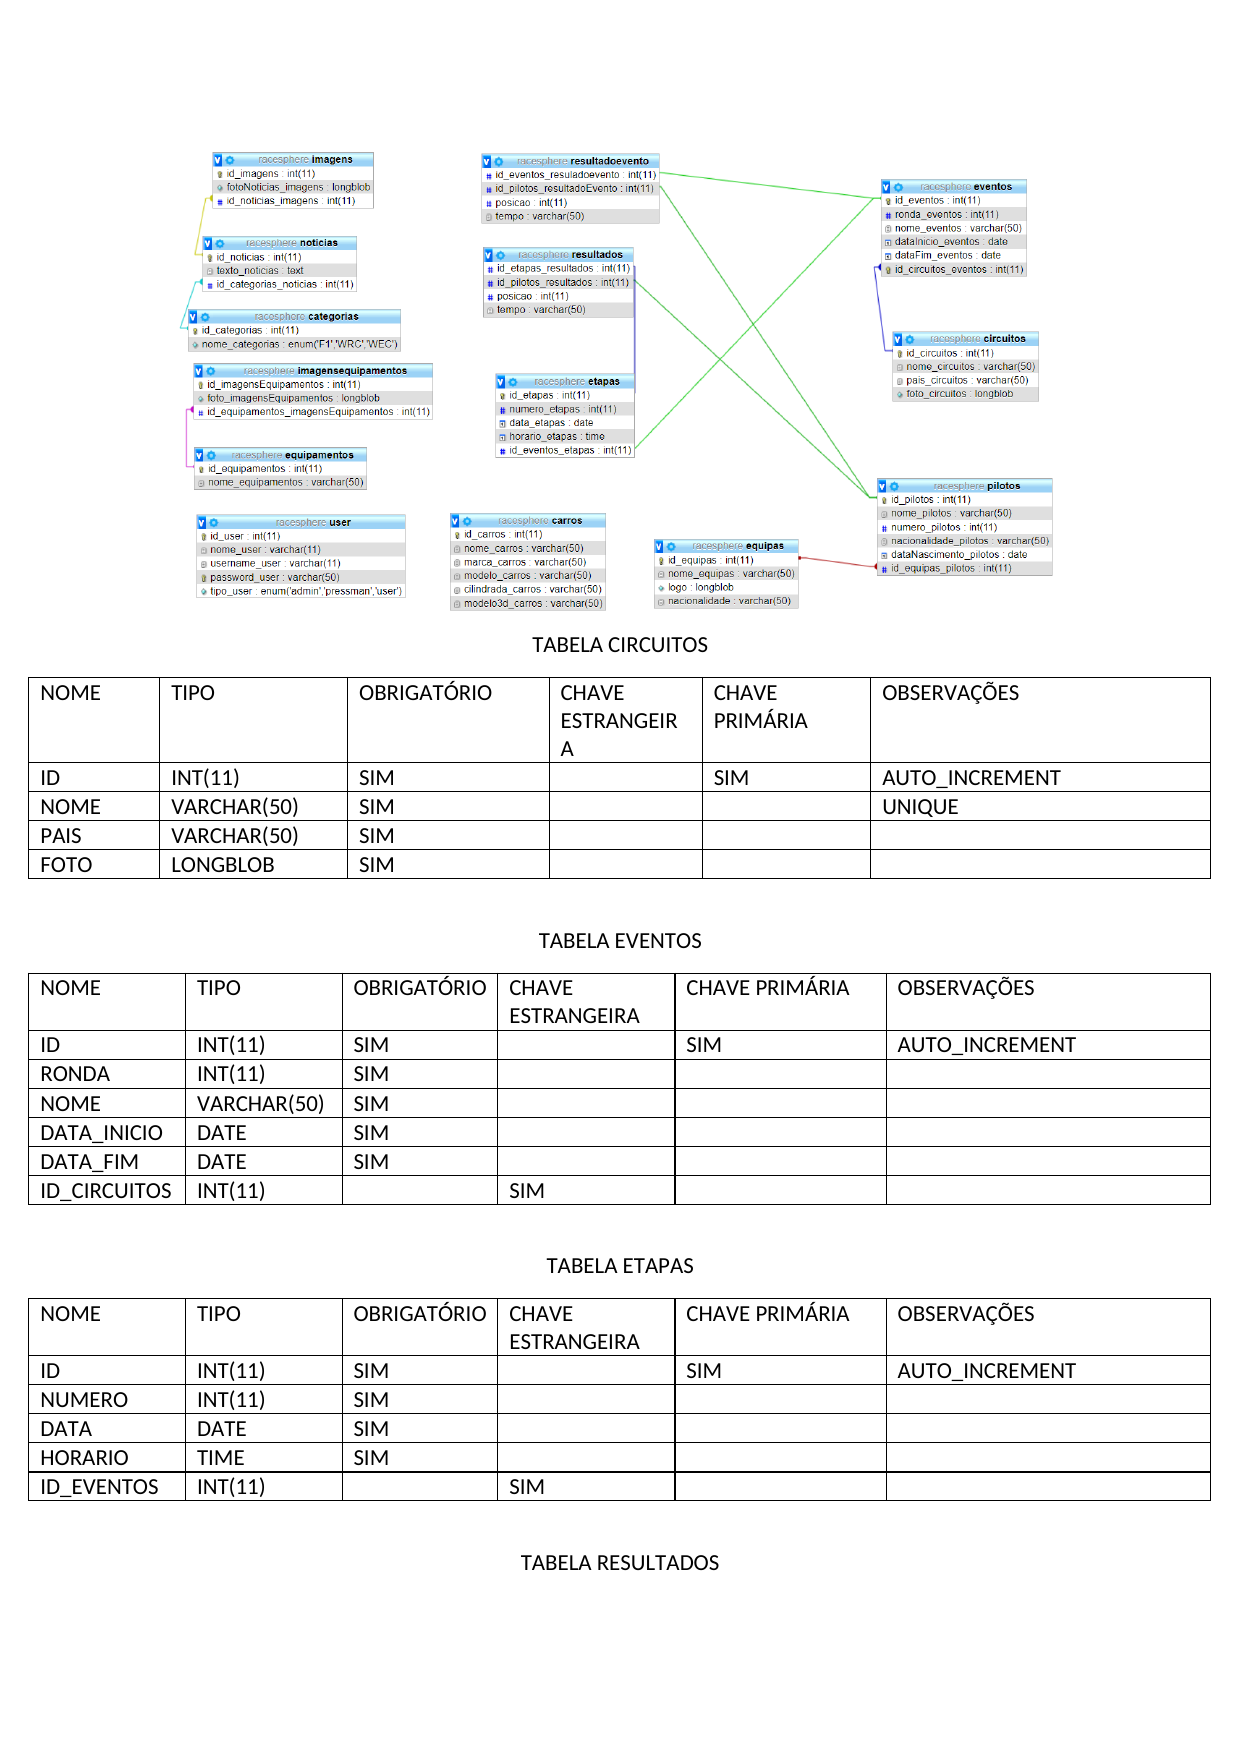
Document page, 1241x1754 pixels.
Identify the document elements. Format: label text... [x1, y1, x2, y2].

table_cell [887, 1089, 1210, 1117]
table_cell SIM [343, 1385, 497, 1413]
table_cell SIM [676, 1356, 886, 1384]
table_cell [676, 1473, 886, 1500]
table_cell [887, 1385, 1210, 1413]
table_cell DATE [186, 1414, 342, 1442]
table_cell AUTO_INCREMENT [887, 1356, 1210, 1384]
table_cell [550, 850, 702, 878]
table_cell TIME [186, 1443, 342, 1471]
table_cell [343, 1473, 497, 1500]
table_cell ID [29, 1031, 185, 1058]
table_cell [498, 1414, 674, 1442]
table_header NOME [29, 678, 159, 762]
table_cell [676, 1443, 886, 1471]
table_header TIPO [160, 678, 347, 762]
table_cell INT(11) [186, 1176, 342, 1204]
table_cell VARCHAR(50) [160, 821, 347, 849]
table_cell [703, 850, 870, 878]
table_cell [871, 821, 1210, 849]
table_cell LONGBLOB [160, 850, 347, 878]
table_cell VARCHAR(50) [160, 792, 347, 820]
table_cell SIM [343, 1147, 497, 1175]
text TABELA CIRCUITOS [177, 630, 1063, 658]
table_cell SIM [703, 763, 870, 791]
table_cell SIM [343, 1089, 497, 1117]
table_cell [887, 1176, 1210, 1204]
table_cell RONDA [29, 1060, 185, 1088]
text TABELA RESULTADOS [177, 1548, 1063, 1576]
table_header NOME [29, 974, 185, 1029]
table_header TIPO [186, 1299, 342, 1355]
table_cell NUMERO [29, 1385, 185, 1413]
table_cell INT(11) [186, 1031, 342, 1058]
table_cell NOME [29, 1089, 185, 1117]
table_cell INT(11) [160, 763, 347, 791]
table_cell SIM [343, 1118, 497, 1146]
table_cell [676, 1060, 886, 1088]
table_header CHAVE ESTRANGEIRA [550, 678, 702, 762]
table_cell [676, 1385, 886, 1413]
table_cell ID_EVENTOS [29, 1473, 185, 1500]
table_cell SIM [348, 792, 549, 820]
table_cell SIM [676, 1031, 886, 1058]
table_header TIPO [186, 974, 342, 1029]
table_cell VARCHAR(50) [186, 1089, 342, 1117]
table_cell [498, 1031, 674, 1058]
table_cell [498, 1356, 674, 1384]
table_cell INT(11) [186, 1356, 342, 1384]
table_cell [550, 821, 702, 849]
table_cell SIM [343, 1356, 497, 1384]
table_cell [887, 1060, 1210, 1088]
table_cell PAIS [29, 821, 159, 849]
table_cell SIM [343, 1031, 497, 1058]
table_cell [871, 850, 1210, 878]
table_cell [498, 1118, 674, 1146]
table_cell [887, 1414, 1210, 1442]
table_cell DATA [29, 1414, 185, 1442]
table_cell [343, 1176, 497, 1204]
table_cell [498, 1060, 674, 1088]
table_cell SIM [348, 821, 549, 849]
table_cell [498, 1147, 674, 1175]
table_cell [550, 792, 702, 820]
text TABELA ETAPAS [177, 1251, 1063, 1279]
table_header CHAVE ESTRANGEIRA [498, 1299, 674, 1355]
table_cell AUTO_INCREMENT [887, 1031, 1210, 1058]
table_cell [550, 763, 702, 791]
table_cell NOME [29, 792, 159, 820]
table_cell SIM [348, 763, 549, 791]
table_header OBSERVAÇÕES [887, 974, 1210, 1029]
table_cell SIM [343, 1414, 497, 1442]
table_cell SIM [348, 850, 549, 878]
table_cell [498, 1443, 674, 1471]
table_cell [703, 821, 870, 849]
table_header OBRIGATÓRIO [348, 678, 549, 762]
table_cell FOTO [29, 850, 159, 878]
table_header CHAVE PRIMÁRIA [676, 974, 886, 1029]
table_header CHAVE PRIMÁRIA [703, 678, 870, 762]
table_cell [676, 1089, 886, 1117]
table_cell [498, 1089, 674, 1117]
table_cell [676, 1414, 886, 1442]
table_cell [703, 792, 870, 820]
table_header OBRIGATÓRIO [343, 974, 497, 1029]
table_cell SIM [498, 1473, 674, 1500]
table_cell DATA_FIM [29, 1147, 185, 1175]
table_cell ID_CIRCUITOS [29, 1176, 185, 1204]
table_cell SIM [343, 1443, 497, 1471]
table_cell [676, 1147, 886, 1175]
table_cell [676, 1176, 886, 1204]
table_header OBSERVAÇÕES [871, 678, 1210, 762]
table_cell INT(11) [186, 1473, 342, 1500]
table_cell INT(11) [186, 1060, 342, 1088]
table_cell DATE [186, 1147, 342, 1175]
table_cell [887, 1443, 1210, 1471]
table_cell AUTO_INCREMENT [871, 763, 1210, 791]
table_cell [676, 1118, 886, 1146]
table_cell DATE [186, 1118, 342, 1146]
table_header NOME [29, 1299, 185, 1355]
table_cell UNIQUE [871, 792, 1210, 820]
table_cell ID [29, 763, 159, 791]
table_header OBSERVAÇÕES [887, 1299, 1210, 1355]
text TABELA EVENTOS [177, 926, 1063, 954]
table_cell DATA_INICIO [29, 1118, 185, 1146]
table_cell SIM [498, 1176, 674, 1204]
table_cell HORARIO [29, 1443, 185, 1471]
table_cell [887, 1118, 1210, 1146]
table_header OBRIGATÓRIO [343, 1299, 497, 1355]
table_cell INT(11) [186, 1385, 342, 1413]
table_cell [887, 1473, 1210, 1500]
table_cell ID [29, 1356, 185, 1384]
table_cell [887, 1147, 1210, 1175]
table_cell SIM [343, 1060, 497, 1088]
table_header CHAVE ESTRANGEIRA [498, 974, 674, 1029]
table_header CHAVE PRIMÁRIA [676, 1299, 886, 1355]
table_cell [498, 1385, 674, 1413]
